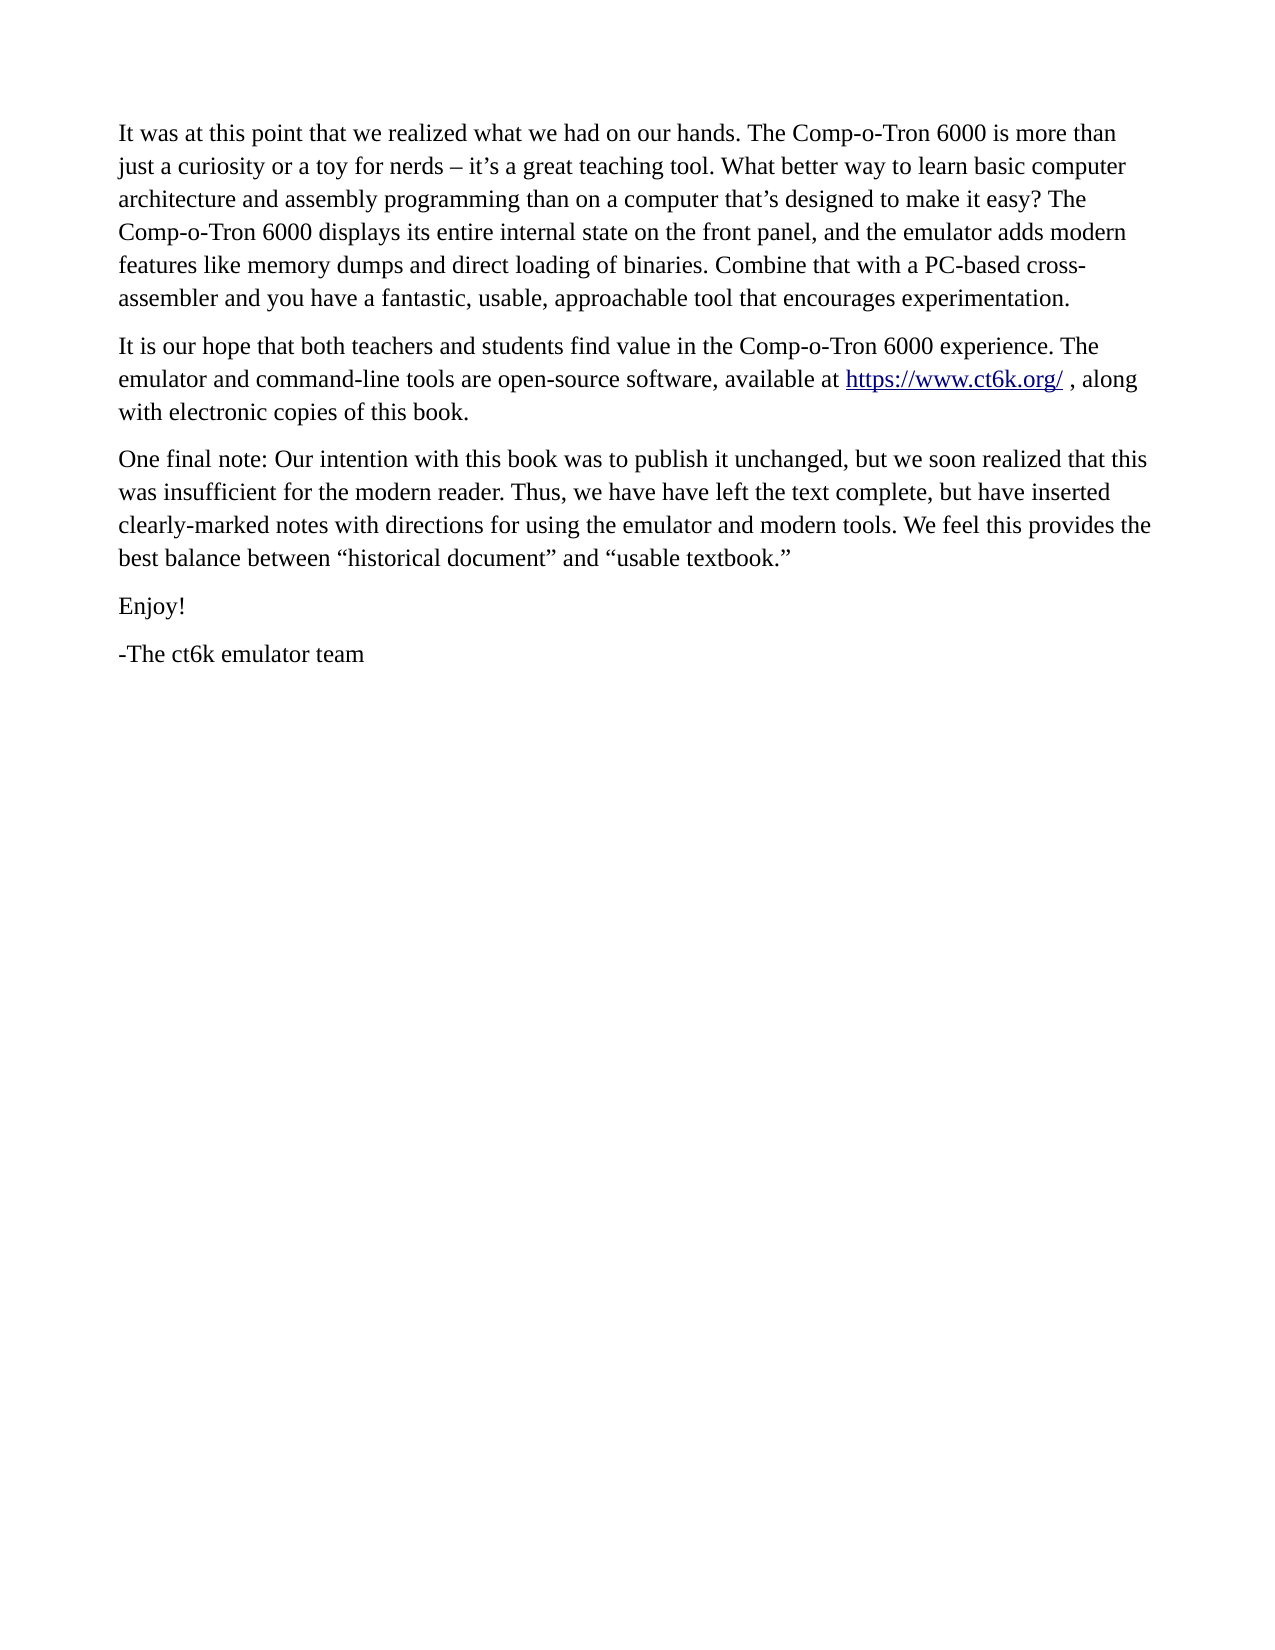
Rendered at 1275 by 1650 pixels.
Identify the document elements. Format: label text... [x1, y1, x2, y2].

text It was at this point that we realized what we had on our hands. The Comp-o-Tron 6000 is more than just a curiosity or a toy for nerds – it’s a great teaching tool. What better way to learn basic computer architecture and assembly programming than on a computer that’s designed to make it easy? The Comp-o-Tron 6000 displays its entire internal state on the front panel, and the emulator adds modern features like memory dumps and direct loading of binaries. Combine that with a PC-based cross-assembler and you have a fantastic, usable, approachable tool that encourages experimentation. [118, 118, 1157, 312]
text One final note: Our intention with this book was to publish it unchanged, but we soon realized that this was insufficient for the modern reader. Thus, we have have left the text complete, but have inserted clearly-marked notes with directions for using the emulator and modern tools. We feel this provides the best balance between “historical document” and “usable textbook.” [118, 444, 1157, 572]
text Enjoy! [118, 591, 1157, 620]
text -The ct6k emulator team [118, 639, 1157, 667]
text It is our hope that both teachers and students find value in the Comp-o-Tron 6000 experience. The emulator and command-line tools are open-source software, available at https://www.ct6k.org/ , along with electronic copies of this book. [118, 331, 1157, 426]
